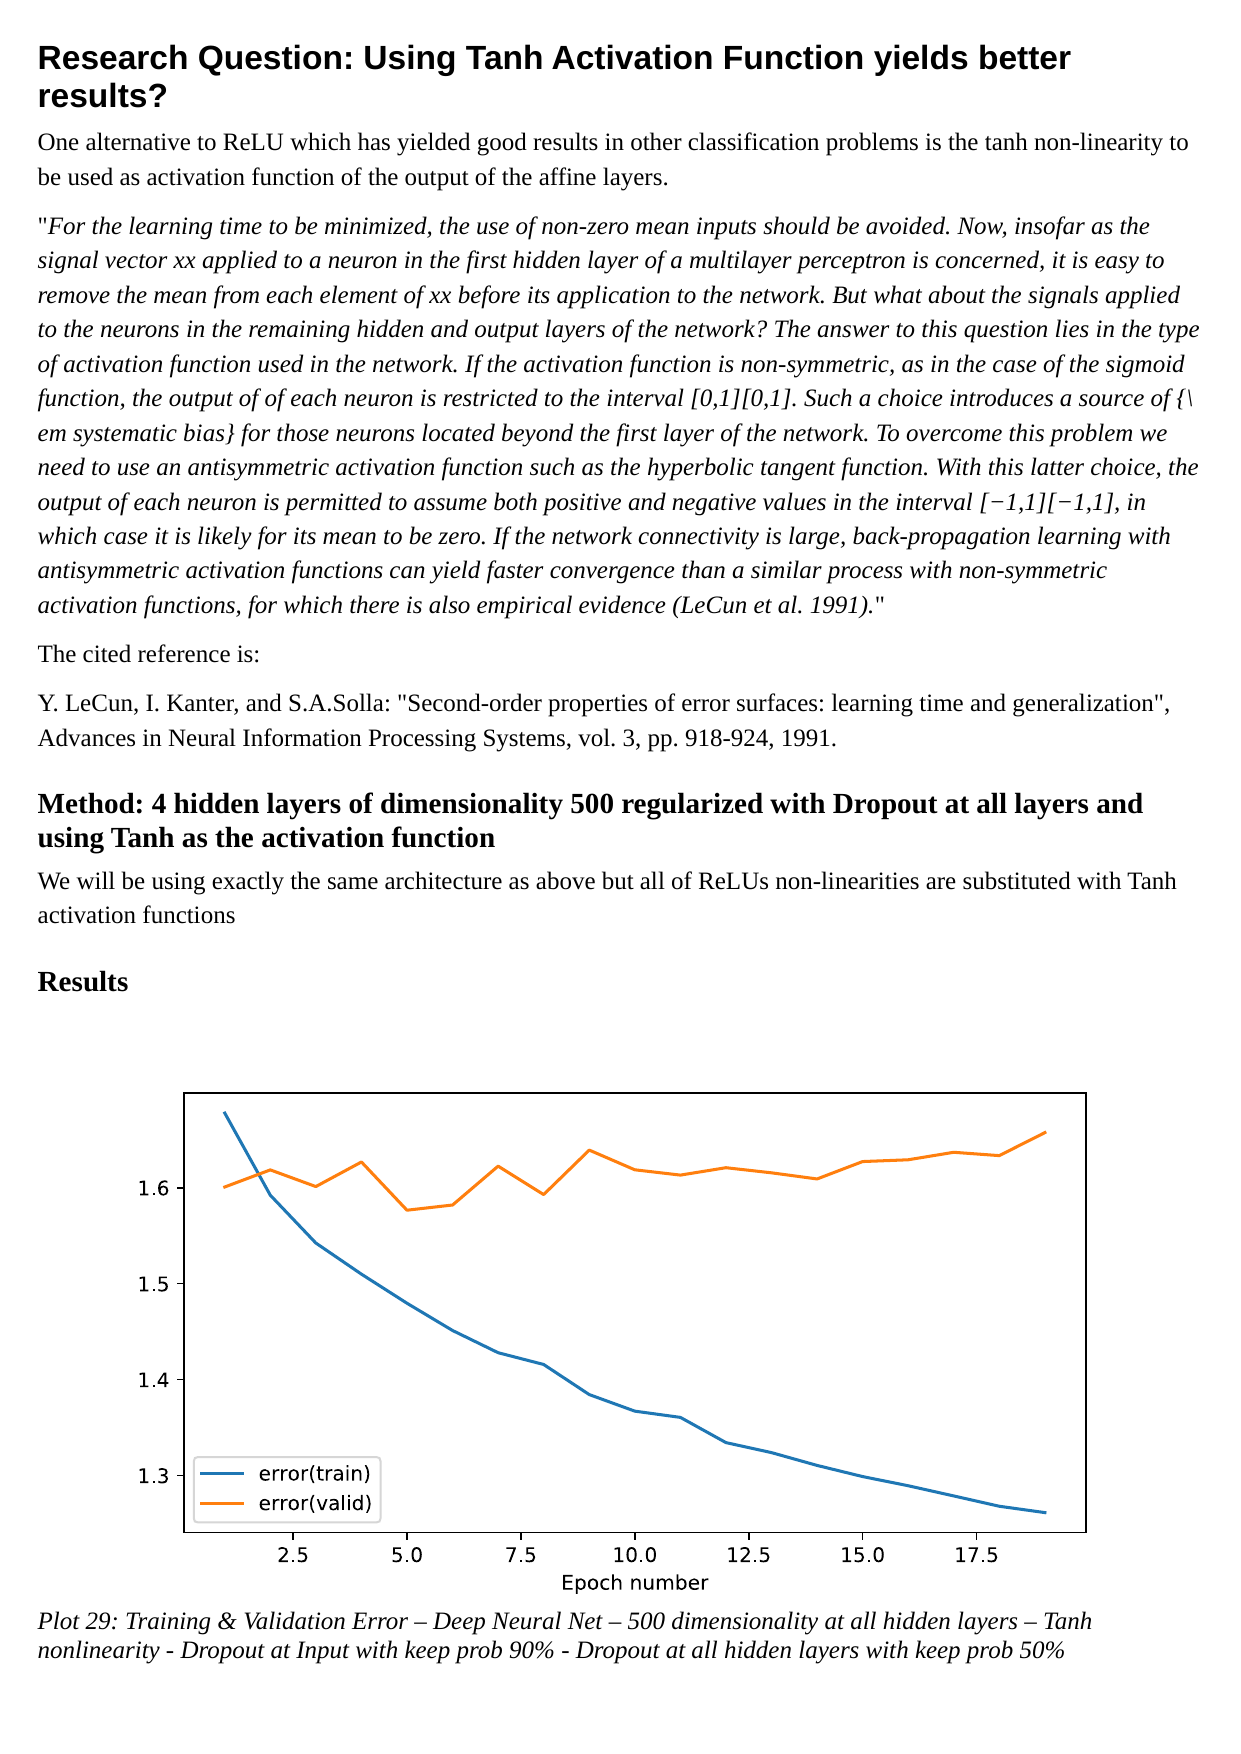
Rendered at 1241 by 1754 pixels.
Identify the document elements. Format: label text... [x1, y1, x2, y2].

text One alternative to ReLU which has yielded good results in other classification problems is the tanh non-linearity to be used as activation function of the output of the affine layers. [37, 127, 1203, 191]
text We will be using exactly the same architecture as above but all of ReLUs non-linearities are substituted with Tanh activation functions [37, 866, 1203, 929]
text Plot 29: Training & Validation Error – Deep Neural Net – 500 dimensionality at all hidden layers – Tanh nonlinearity - Dropout at Input with keep prob 90% - Dropout at all hidden layers with keep prob 50% [37, 1023, 1203, 1663]
text Y. LeCun, I. Kanter, and S.A.Solla: "Second-order properties of error surfaces: learning time and generalization", Advances in Neural Information Processing Systems, vol. 3, pp. 918-924, 1991. [37, 688, 1203, 751]
subtitle Method: 4 hidden layers of dimensionality 500 regularized with Dropout at all layers and using Tanh as the activation function [37, 786, 1203, 853]
subtitle Research Question: Using Tanh Activation Function yields better results? [37, 37, 1203, 115]
text "For the learning time to be minimized, the use of non-zero mean inputs should be avoided. Now, insofar as the signal vector xx applied to a neuron in the first hidden layer of a multilayer perceptron is concerned, it is easy to remove the mean from each element of xx before its application to the network. But what about the signals applied to the neurons in the remaining hidden and output layers of the network? The answer to this question lies in the type of activation function used in the network. If the activation function is non-symmetric, as in the case of the sigmoid function, the output of of each neuron is restricted to the interval [0,1][0,1]. Such a choice introduces a source of {\em systematic bias} for those neurons located beyond the first layer of the network. To overcome this problem we need to use an antisymmetric activation function such as the hyperbolic tangent function. With this latter choice, the output of each neuron is permitted to assume both positive and negative values in the interval [−1,1][−1,1], in which case it is likely for its mean to be zero. If the network connectivity is large, back-propagation learning with antisymmetric activation functions can yield faster convergence than a similar process with non-symmetric activation functions, for which there is also empirical evidence (LeCun et al. 1991)." [37, 211, 1203, 619]
text The cited reference is: [37, 639, 1203, 668]
subtitle Results [37, 964, 1203, 998]
